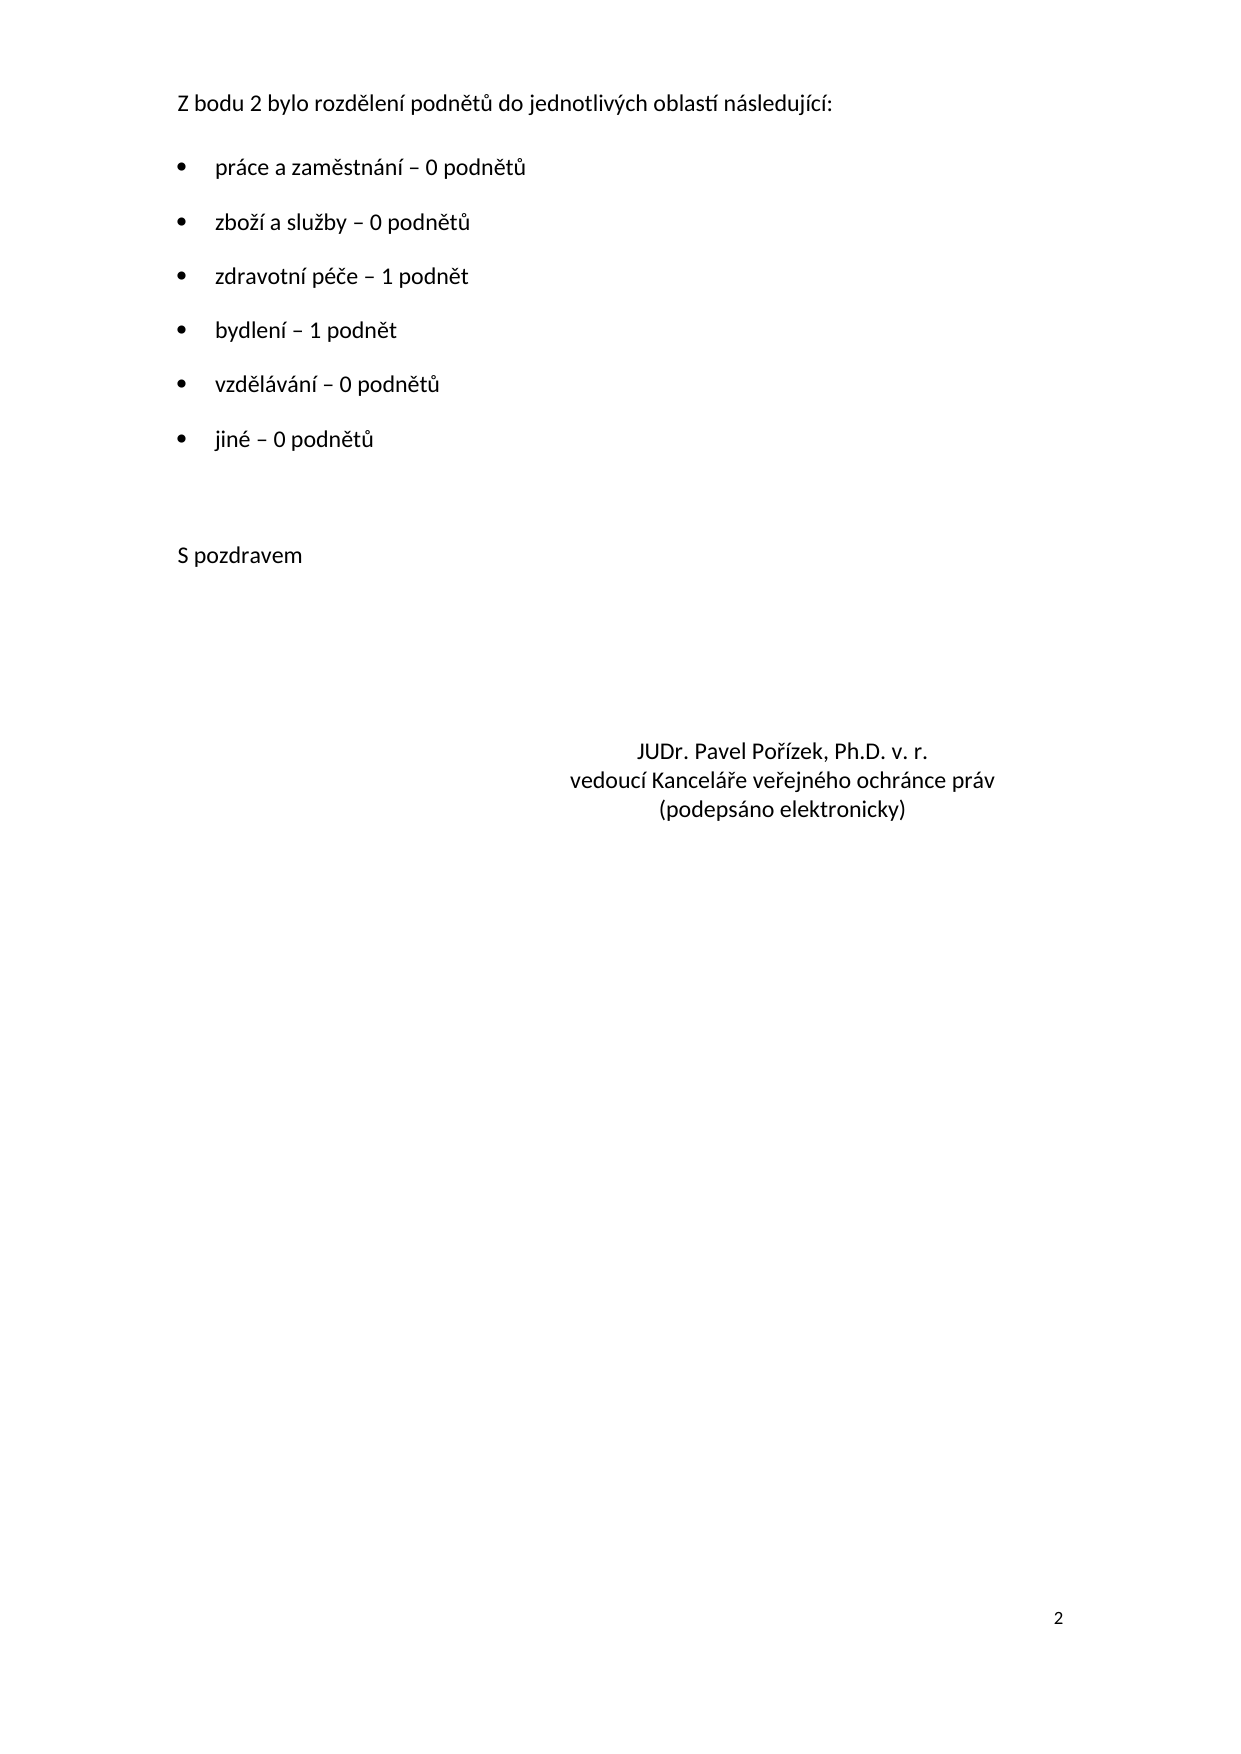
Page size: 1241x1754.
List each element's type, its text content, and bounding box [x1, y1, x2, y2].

list jiné – 0 podnětů [177, 424, 1063, 453]
text S pozdravem [177, 541, 1063, 570]
text Z bodu 2 bylo rozdělení podnětů do jednotlivých oblastí následující: [177, 88, 1063, 118]
text JUDr. Pavel Pořízek, Ph.D. v. r. [502, 736, 1063, 765]
text vedoucí Kanceláře veřejného ochránce práv [502, 765, 1063, 794]
list vzdělávání – 0 podnětů [177, 369, 1063, 399]
list zdravotní péče – 1 podnět [177, 261, 1063, 290]
list zboží a služby – 0 podnětů [177, 207, 1063, 236]
text (podepsáno elektronicky) [502, 794, 1063, 824]
list práce a zaměstnání – 0 podnětů [177, 152, 1063, 182]
list bydlení – 1 podnět [177, 315, 1063, 344]
